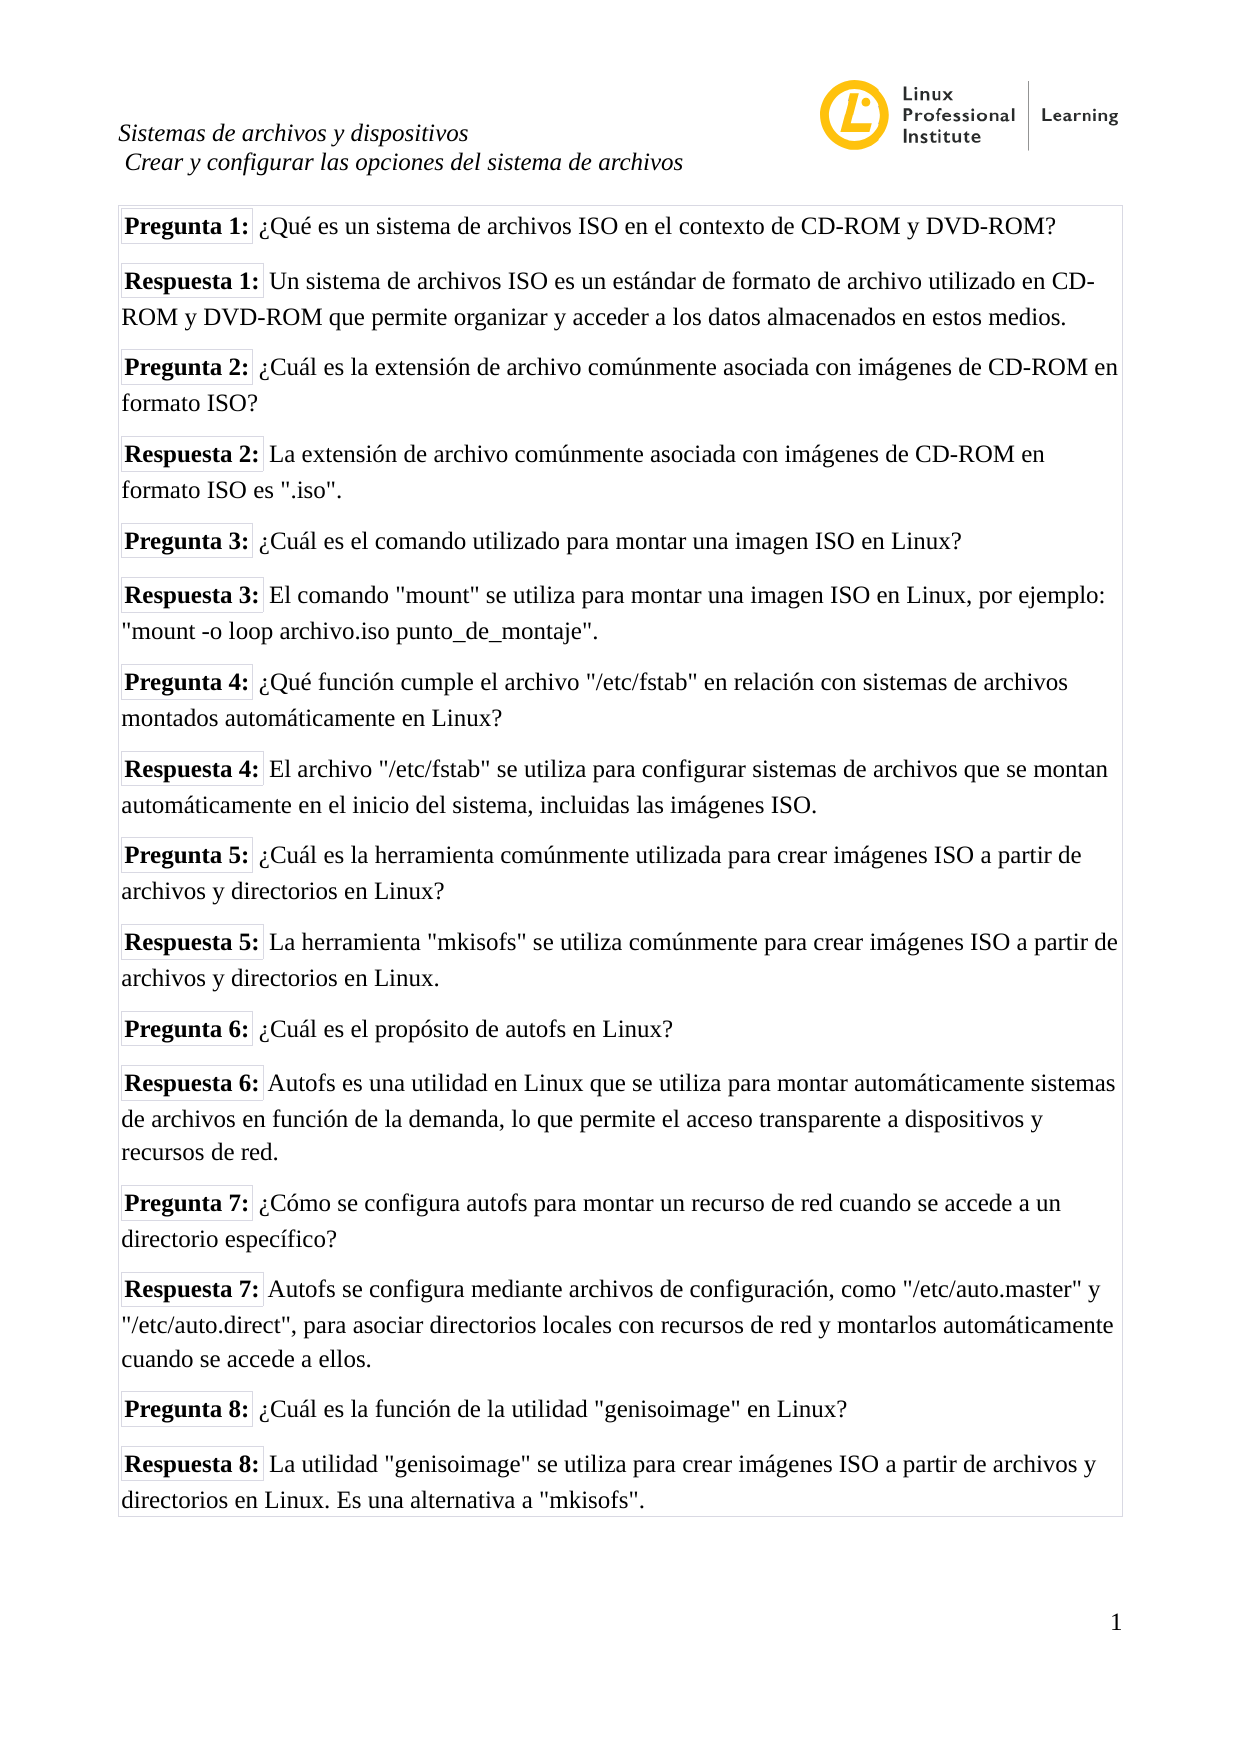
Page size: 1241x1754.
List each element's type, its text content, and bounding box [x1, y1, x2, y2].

text Respuesta 2: La extensión de archivo comúnmente asociada con imágenes de CD-ROM en formato ISO es ".iso". [119, 433, 1122, 504]
text Respuesta 7: Autofs se configura mediante archivos de configuración, como "/etc/auto.master" y "/etc/auto.direct", para asociar directorios locales con recursos de red y montarlos automáticamente cuando se accede a ellos. [119, 1268, 1122, 1372]
text Pregunta 8: ¿Cuál es la función de la utilidad "genisoimage" en Linux? [119, 1388, 1122, 1426]
text Respuesta 8: La utilidad "genisoimage" se utiliza para crear imágenes ISO a partir de archivos y directorios en Linux. Es una alternativa a "mkisofs". [119, 1443, 1122, 1516]
text Pregunta 5: ¿Cuál es la herramienta comúnmente utilizada para crear imágenes ISO a partir de archivos y directorios en Linux? [119, 834, 1122, 905]
text Respuesta 5: La herramienta "mkisofs" se utiliza comúnmente para crear imágenes ISO a partir de archivos y directorios en Linux. [119, 921, 1122, 992]
text Respuesta 6: Autofs es una utilidad en Linux que se utiliza para montar automáticamente sistemas de archivos en función de la demanda, lo que permite el acceso transparente a dispositivos y recursos de red. [119, 1062, 1122, 1166]
text Pregunta 6: ¿Cuál es el propósito de autofs en Linux? [119, 1008, 1122, 1045]
text Pregunta 7: ¿Cómo se configura autofs para montar un recurso de red cuando se accede a un directorio específico? [119, 1182, 1122, 1253]
text Respuesta 1: Un sistema de archivos ISO es un estándar de formato de archivo utilizado en CD-ROM y DVD-ROM que permite organizar y acceder a los datos almacenados en estos medios. [119, 260, 1122, 331]
text Pregunta 1: ¿Qué es un sistema de archivos ISO en el contexto de CD-ROM y DVD-ROM? [119, 206, 1122, 243]
text Pregunta 2: ¿Cuál es la extensión de archivo comúnmente asociada con imágenes de CD-ROM en formato ISO? [119, 346, 1122, 417]
text Respuesta 4: El archivo "/etc/fstab" se utiliza para configurar sistemas de archivos que se montan automáticamente en el inicio del sistema, incluidas las imágenes ISO. [119, 748, 1122, 818]
picture [819, 79, 1119, 151]
text Pregunta 3: ¿Cuál es el comando utilizado para montar una imagen ISO en Linux? [119, 520, 1122, 557]
text Respuesta 3: El comando "mount" se utiliza para montar una imagen ISO en Linux, por ejemplo: "mount -o loop archivo.iso punto_de_montaje". [119, 574, 1122, 645]
text Pregunta 4: ¿Qué función cumple el archivo "/etc/fstab" en relación con sistemas de archivos montados automáticamente en Linux? [119, 661, 1122, 732]
